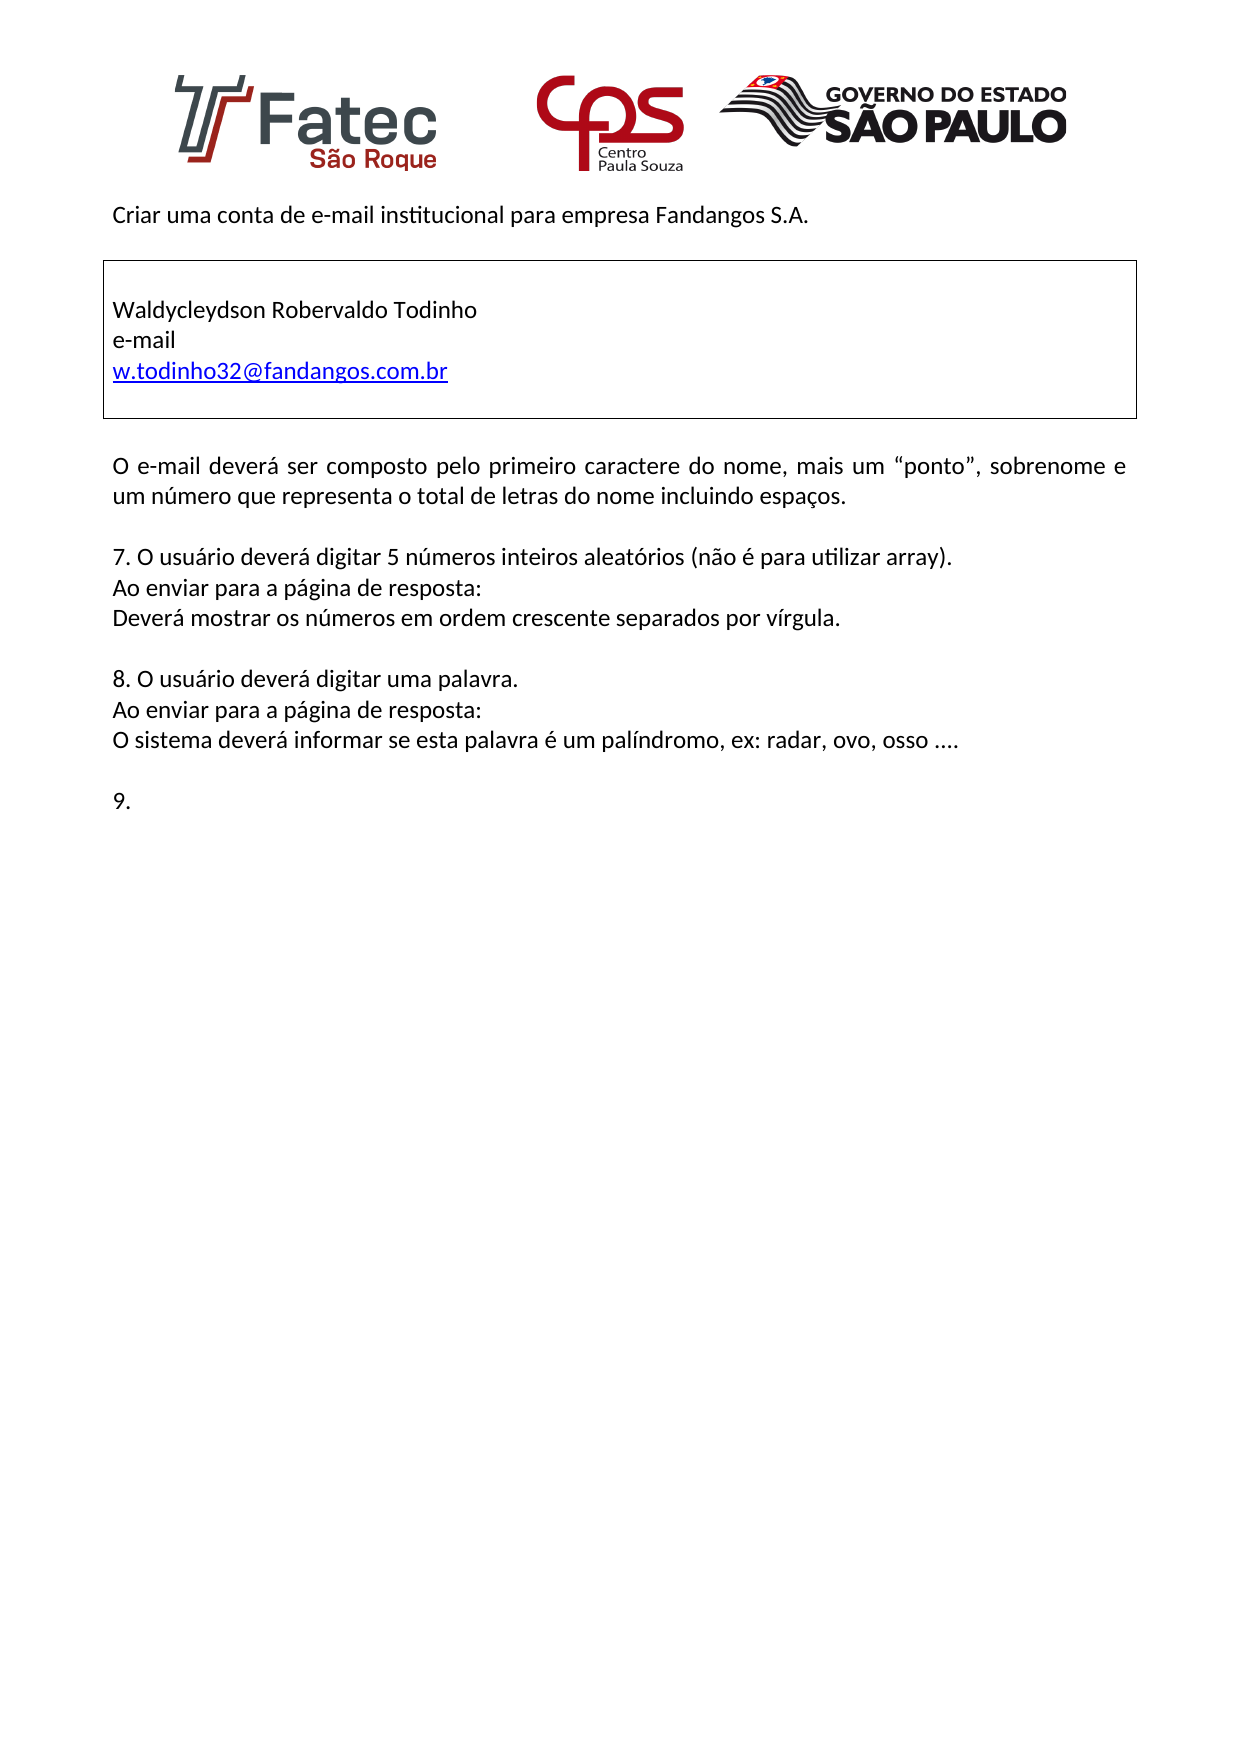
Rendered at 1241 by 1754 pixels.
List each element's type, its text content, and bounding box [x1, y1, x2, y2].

text Deverá mostrar os números em ordem crescente separados por vírgula. [112, 602, 1128, 633]
text e-mail [112, 324, 1128, 355]
text Waldycleydson Robervaldo Todinho [112, 294, 1128, 324]
text O sistema deverá informar se esta palavra é um palíndromo, ex: radar, ovo, osso .... [112, 724, 1128, 755]
text 7. O usuário deverá digitar 5 números inteiros aleatórios (não é para utilizar array). [112, 541, 1128, 572]
text Criar uma conta de e-mail institucional para empresa Fandangos S.A. [112, 199, 1128, 230]
text Ao enviar para a página de resposta: [112, 572, 1128, 602]
text Ao enviar para a página de resposta: [112, 694, 1128, 724]
picture [174, 75, 1067, 171]
text w.todinho32@fandangos.com.br [112, 355, 1128, 386]
text 9. [112, 786, 1128, 816]
text 8. O usuário deverá digitar uma palavra. [112, 663, 1128, 694]
text O e-mail deverá ser composto pelo primeiro caractere do nome, mais um “ponto”, sobrenome e um número que representa o total de letras do nome incluindo espaços. [112, 450, 1128, 511]
